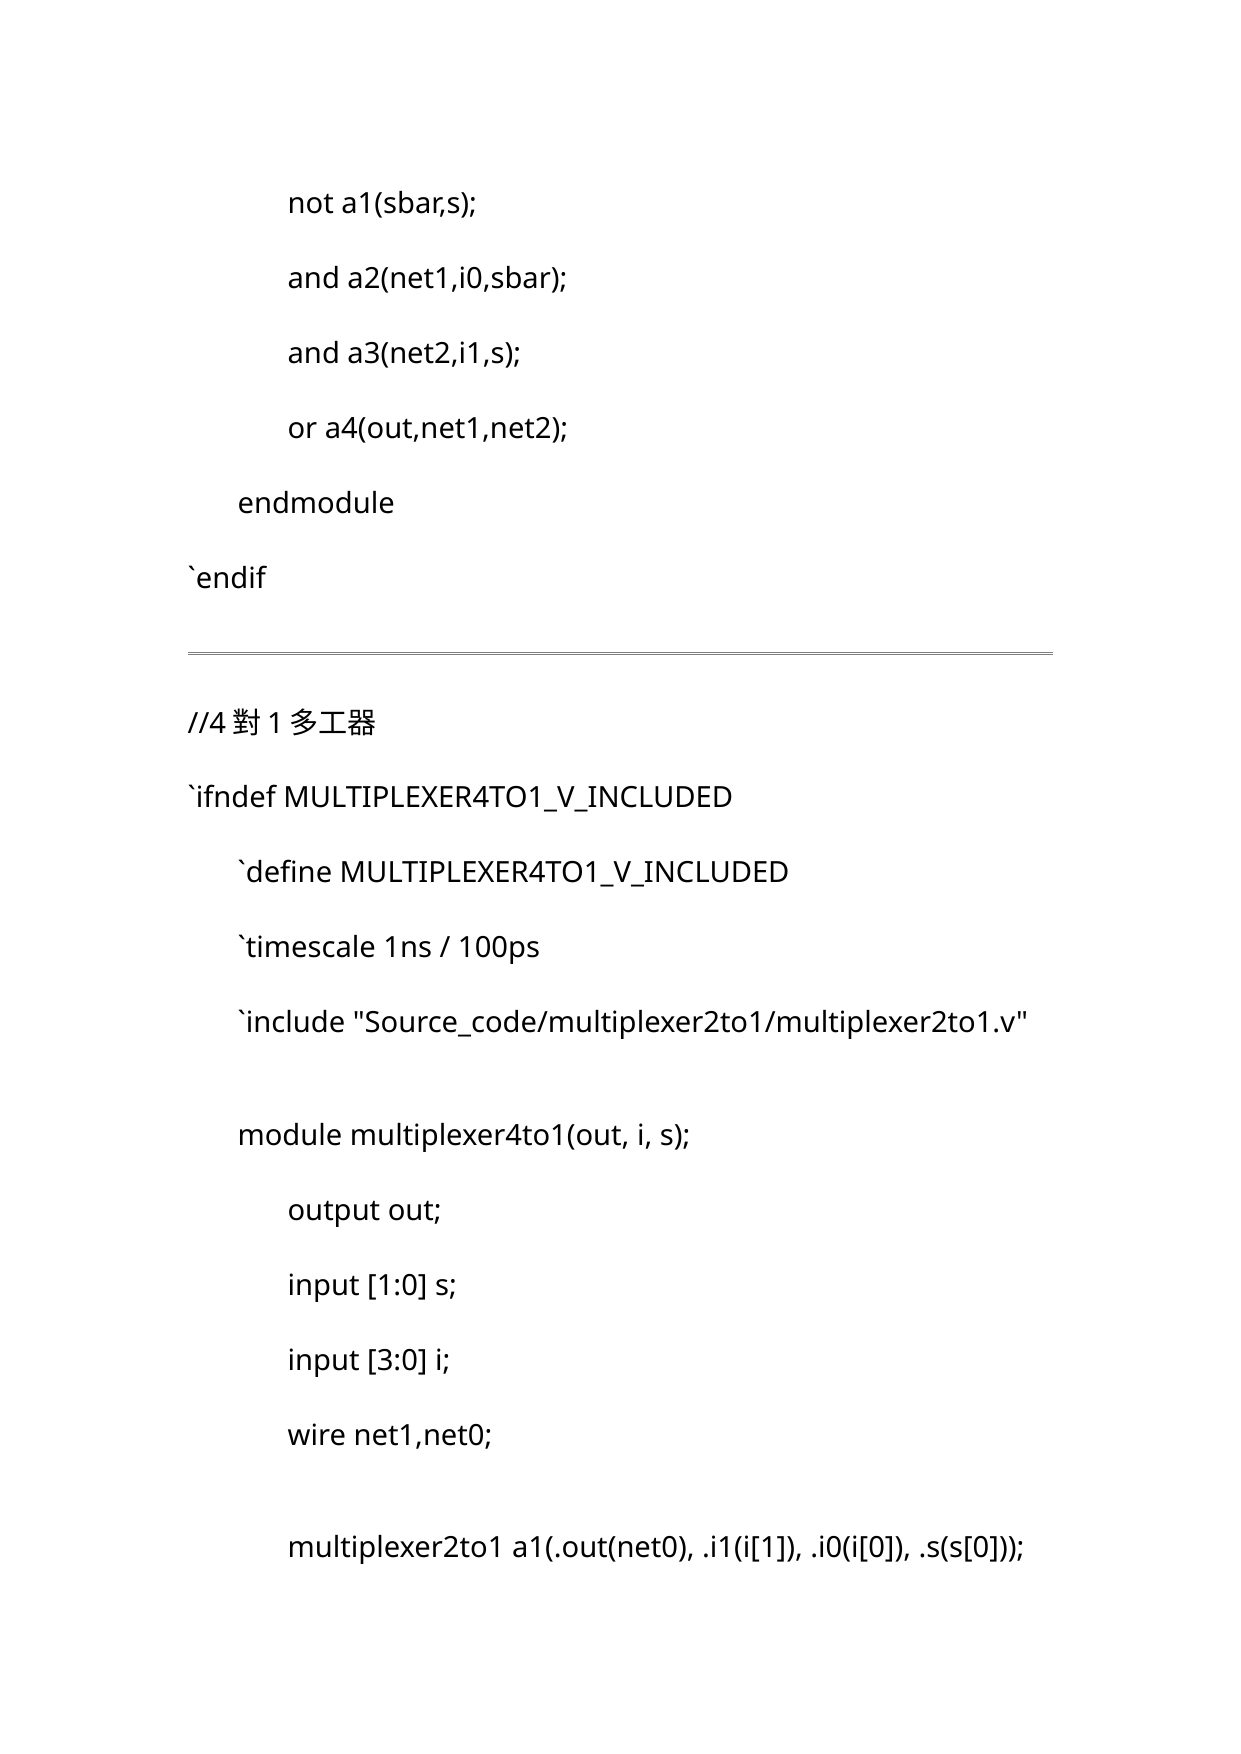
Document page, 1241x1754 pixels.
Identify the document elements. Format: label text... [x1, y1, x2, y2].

text `include "Source_code/multiplexer2to1/multiplexer2to1.v" [187, 984, 1053, 1059]
text //4對1多工器 [187, 684, 1053, 759]
text `ifndef MULTIPLEXER4TO1_V_INCLUDED [187, 759, 1053, 834]
text endmodule [187, 464, 1053, 539]
text not a1(sbar,s); [187, 164, 1053, 239]
text and a2(net1,i0,sbar); [187, 239, 1053, 314]
text input [3:0] i; [187, 1321, 1053, 1396]
text input [1:0] s; [187, 1246, 1053, 1321]
text multiplexer2to1 a1(.out(net0), .i1(i[1]), .i0(i[0]), .s(s[0])); [187, 1509, 1053, 1584]
text `define MULTIPLEXER4TO1_V_INCLUDED [187, 834, 1053, 909]
text or a4(out,net1,net2); [187, 389, 1053, 464]
text and a3(net2,i1,s); [187, 314, 1053, 389]
text module multiplexer4to1(out, i, s); [187, 1096, 1053, 1171]
text wire net1,net0; [187, 1396, 1053, 1471]
text `endif [187, 539, 1053, 614]
text `timescale 1ns / 100ps [187, 909, 1053, 984]
text output out; [187, 1171, 1053, 1246]
